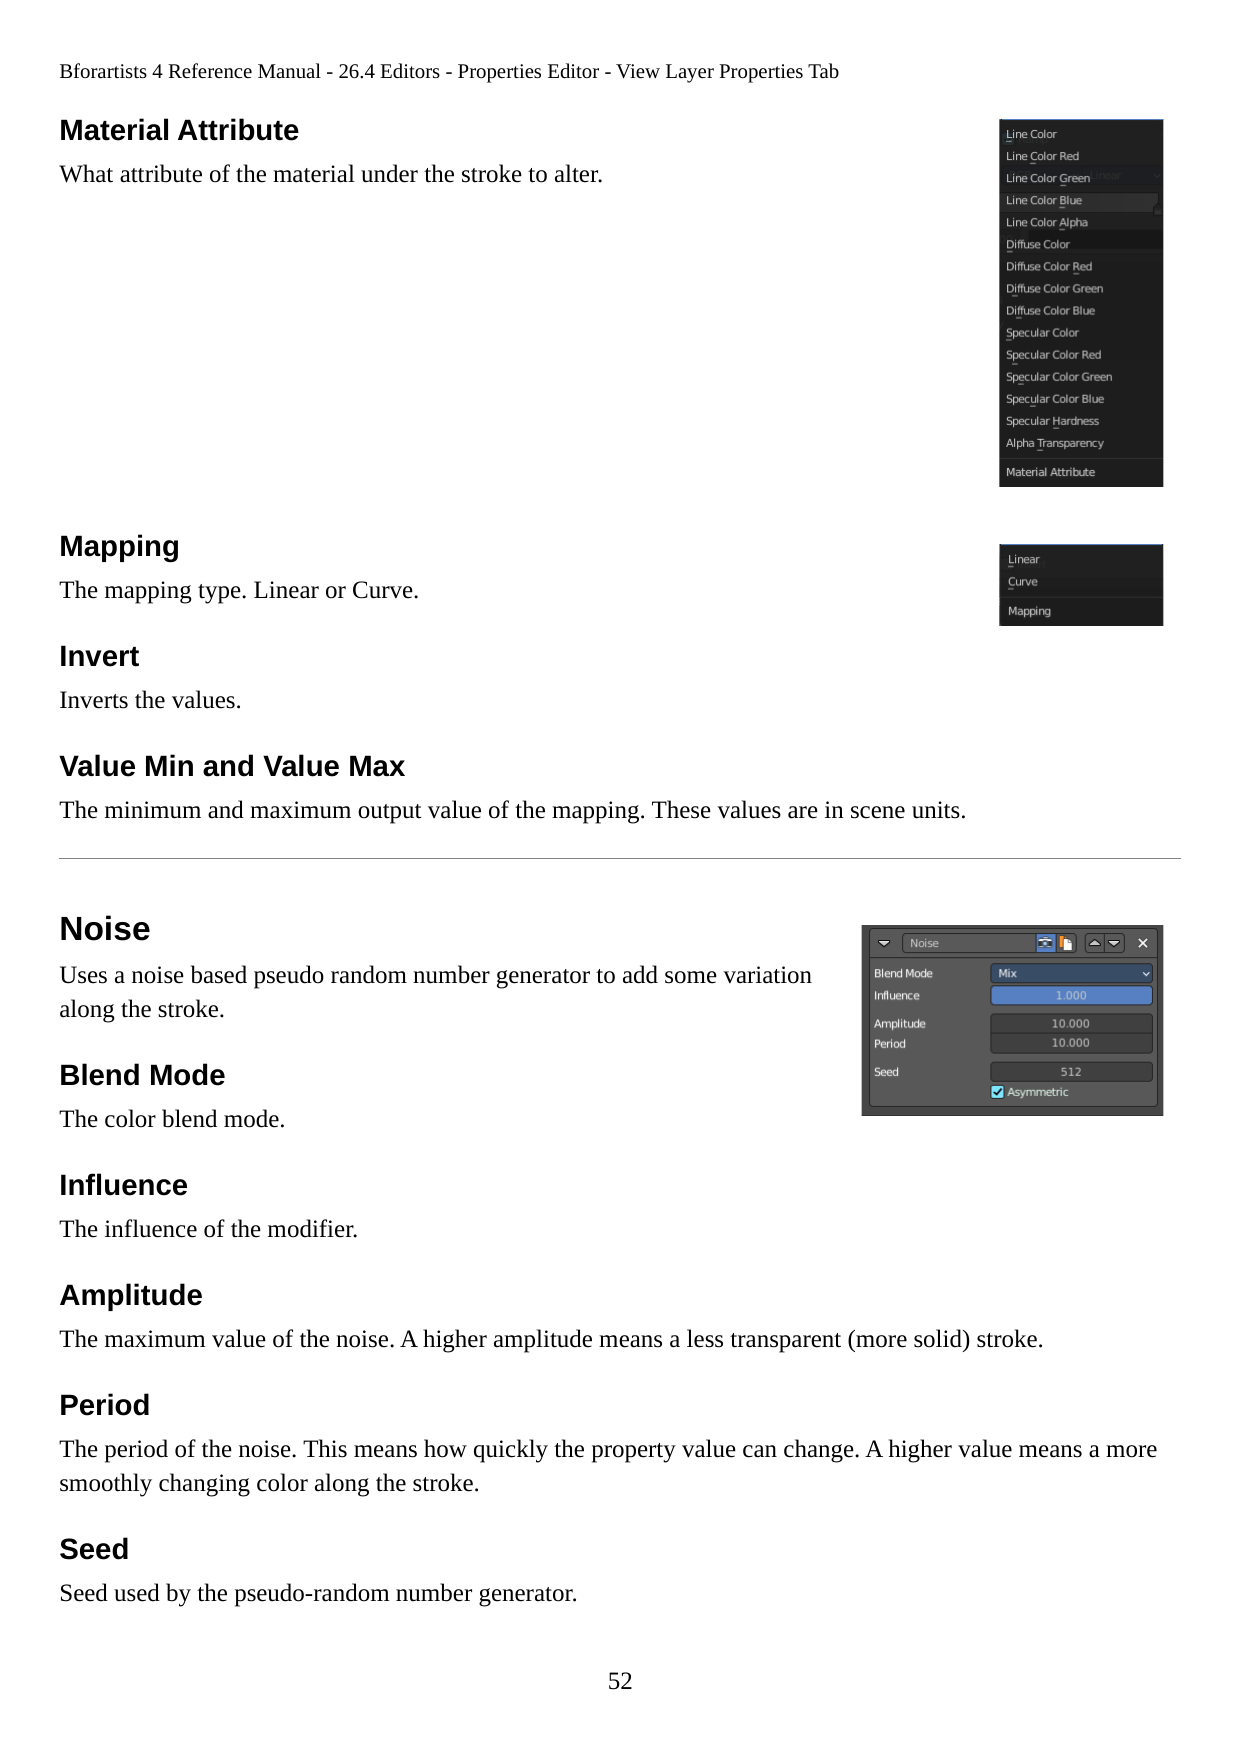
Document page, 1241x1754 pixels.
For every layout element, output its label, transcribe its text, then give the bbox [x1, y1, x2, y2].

text Seed used by the pseudo-random number generator. [59, 1578, 1181, 1607]
picture [861, 925, 1164, 1116]
subtitle Noise [59, 909, 1181, 947]
subtitle Material Attribute [59, 113, 1181, 146]
subtitle Mapping [59, 529, 1181, 562]
text The minimum and maximum output value of the mapping. These values are in scene units. [59, 795, 1181, 823]
text The mapping type. Linear or Curve. [59, 575, 999, 604]
subtitle Invert [59, 638, 1181, 672]
subtitle Period [59, 1388, 1181, 1421]
text Uses a noise based pseudo random number generator to add some variation along the stroke. [59, 960, 861, 1023]
picture [999, 119, 1164, 487]
text The period of the noise. This means how quickly the property value can change. A higher value means a more smoothly changing color along the stroke. [59, 1434, 1181, 1497]
picture [999, 544, 1164, 626]
text What attribute of the material under the stroke to alter. [59, 159, 999, 188]
subtitle Value Min and Value Max [59, 748, 1181, 782]
subtitle Influence [59, 1168, 1181, 1202]
subtitle Amplitude [59, 1278, 1181, 1312]
subtitle Seed [59, 1532, 1181, 1566]
text Inverts the values. [59, 685, 1181, 713]
text The maximum value of the noise. A higher amplitude means a less transparent (more solid) stroke. [59, 1324, 1181, 1353]
subtitle Blend Mode [59, 1058, 861, 1092]
subtitle [1164, 1058, 1181, 1092]
text The color blend mode. [59, 1104, 1181, 1133]
text The influence of the modifier. [59, 1214, 1181, 1243]
